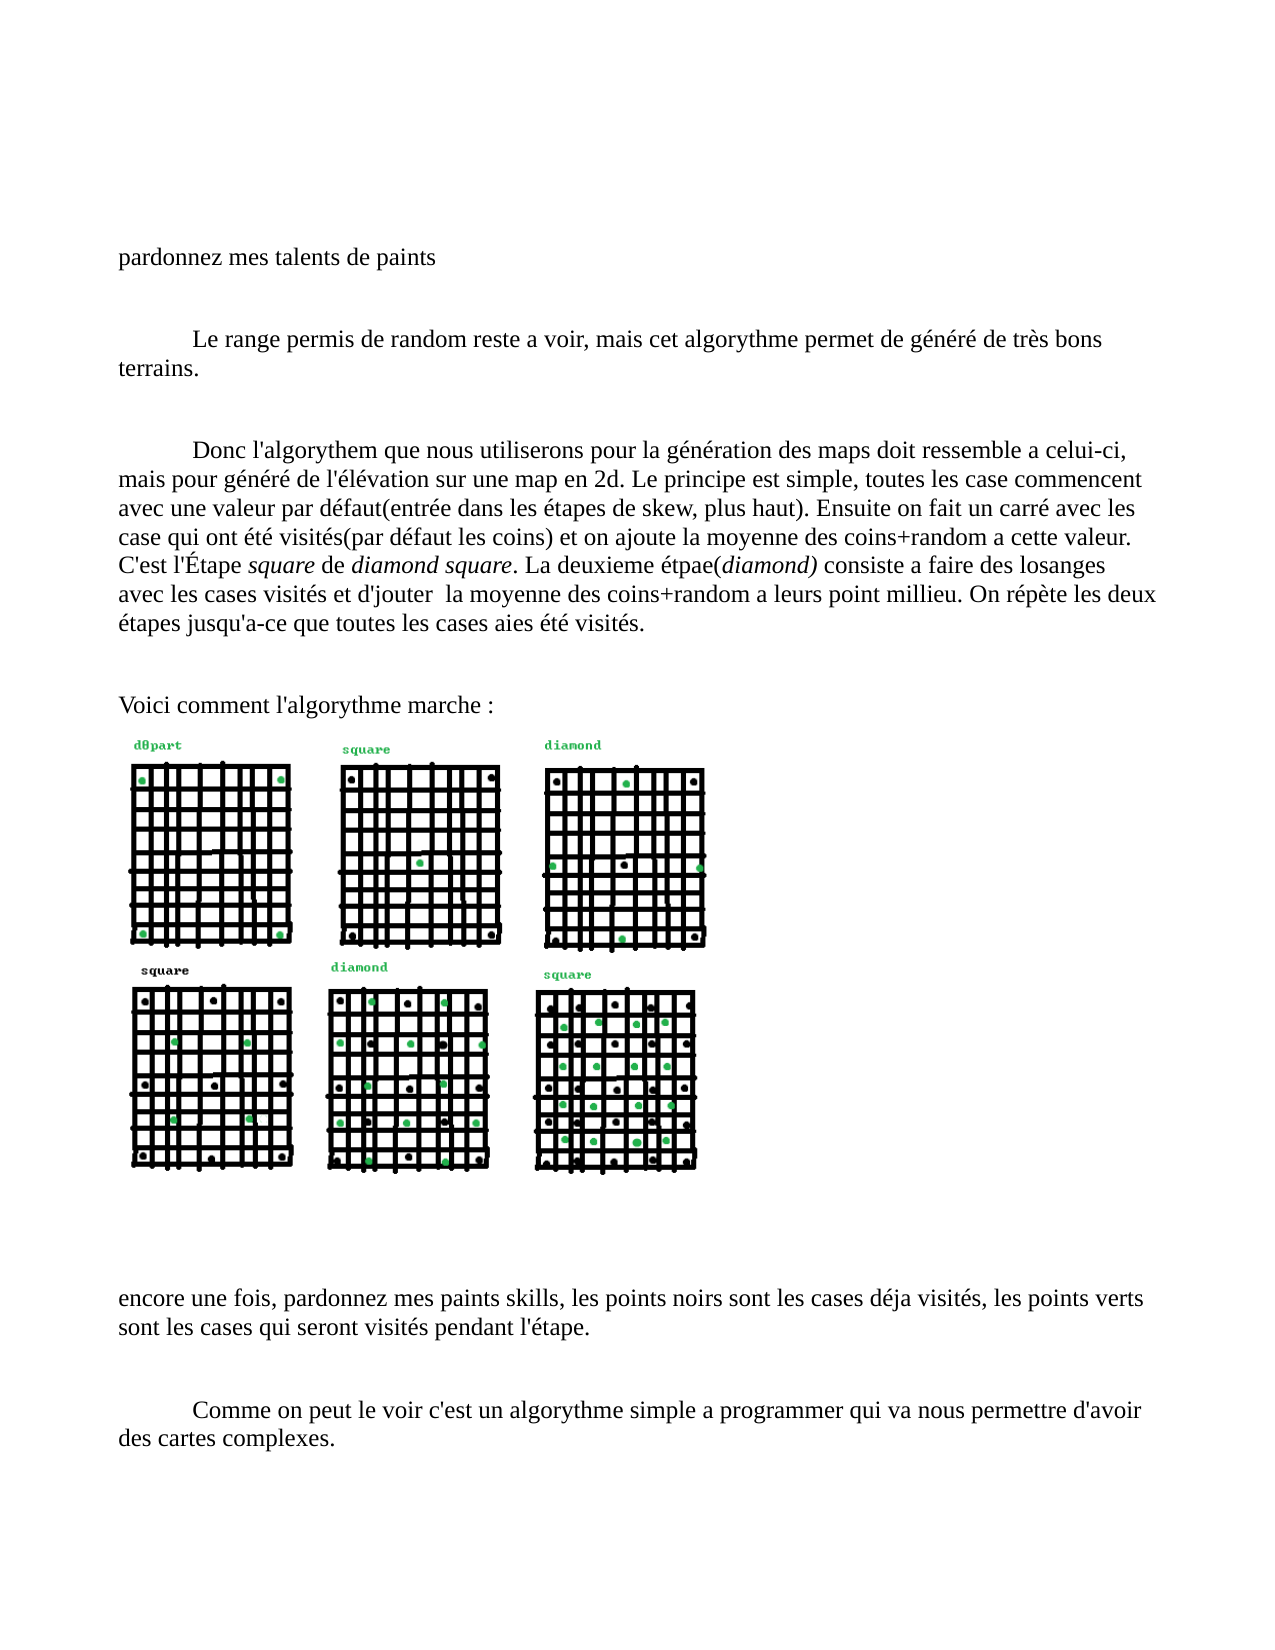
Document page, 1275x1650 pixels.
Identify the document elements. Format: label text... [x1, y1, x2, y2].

text Comme on peut le voir c'est un algorythme simple a programmer qui va nous permettre d'avoir des cartes complexes. [118, 1395, 1157, 1452]
text Le range permis de random reste a voir, mais cet algorythme permet de généré de très bons terrains. [118, 324, 1157, 382]
text Donc l'algorythem que nous utiliserons pour la génération des maps doit ressemble a celui-ci, mais pour généré de l'élévation sur une map en 2d. Le principe est simple, toutes les case commencent avec une valeur par défaut(entrée dans les étapes de skew, plus haut). Ensuite on fait un carré avec les case qui ont été visités(par défaut les coins) et on ajoute la moyenne des coins+random a cette valeur. C'est l'Étape square de diamond square. La deuxieme étpae(diamond) consiste a faire des losanges avec les cases visités et d'jouter la moyenne des coins+random a leurs point millieu. On répète les deux étapes jusqu'a-ce que toutes les cases aies été visités. [118, 436, 1157, 637]
text encore une fois, pardonnez mes paints skills, les points noirs sont les cases déja visités, les points verts sont les cases qui seront visités pendant l'étape. [118, 1284, 1157, 1341]
text pardonnez mes talents de paints [118, 242, 1157, 271]
text Voici comment l'algorythme marche : [118, 691, 1157, 719]
